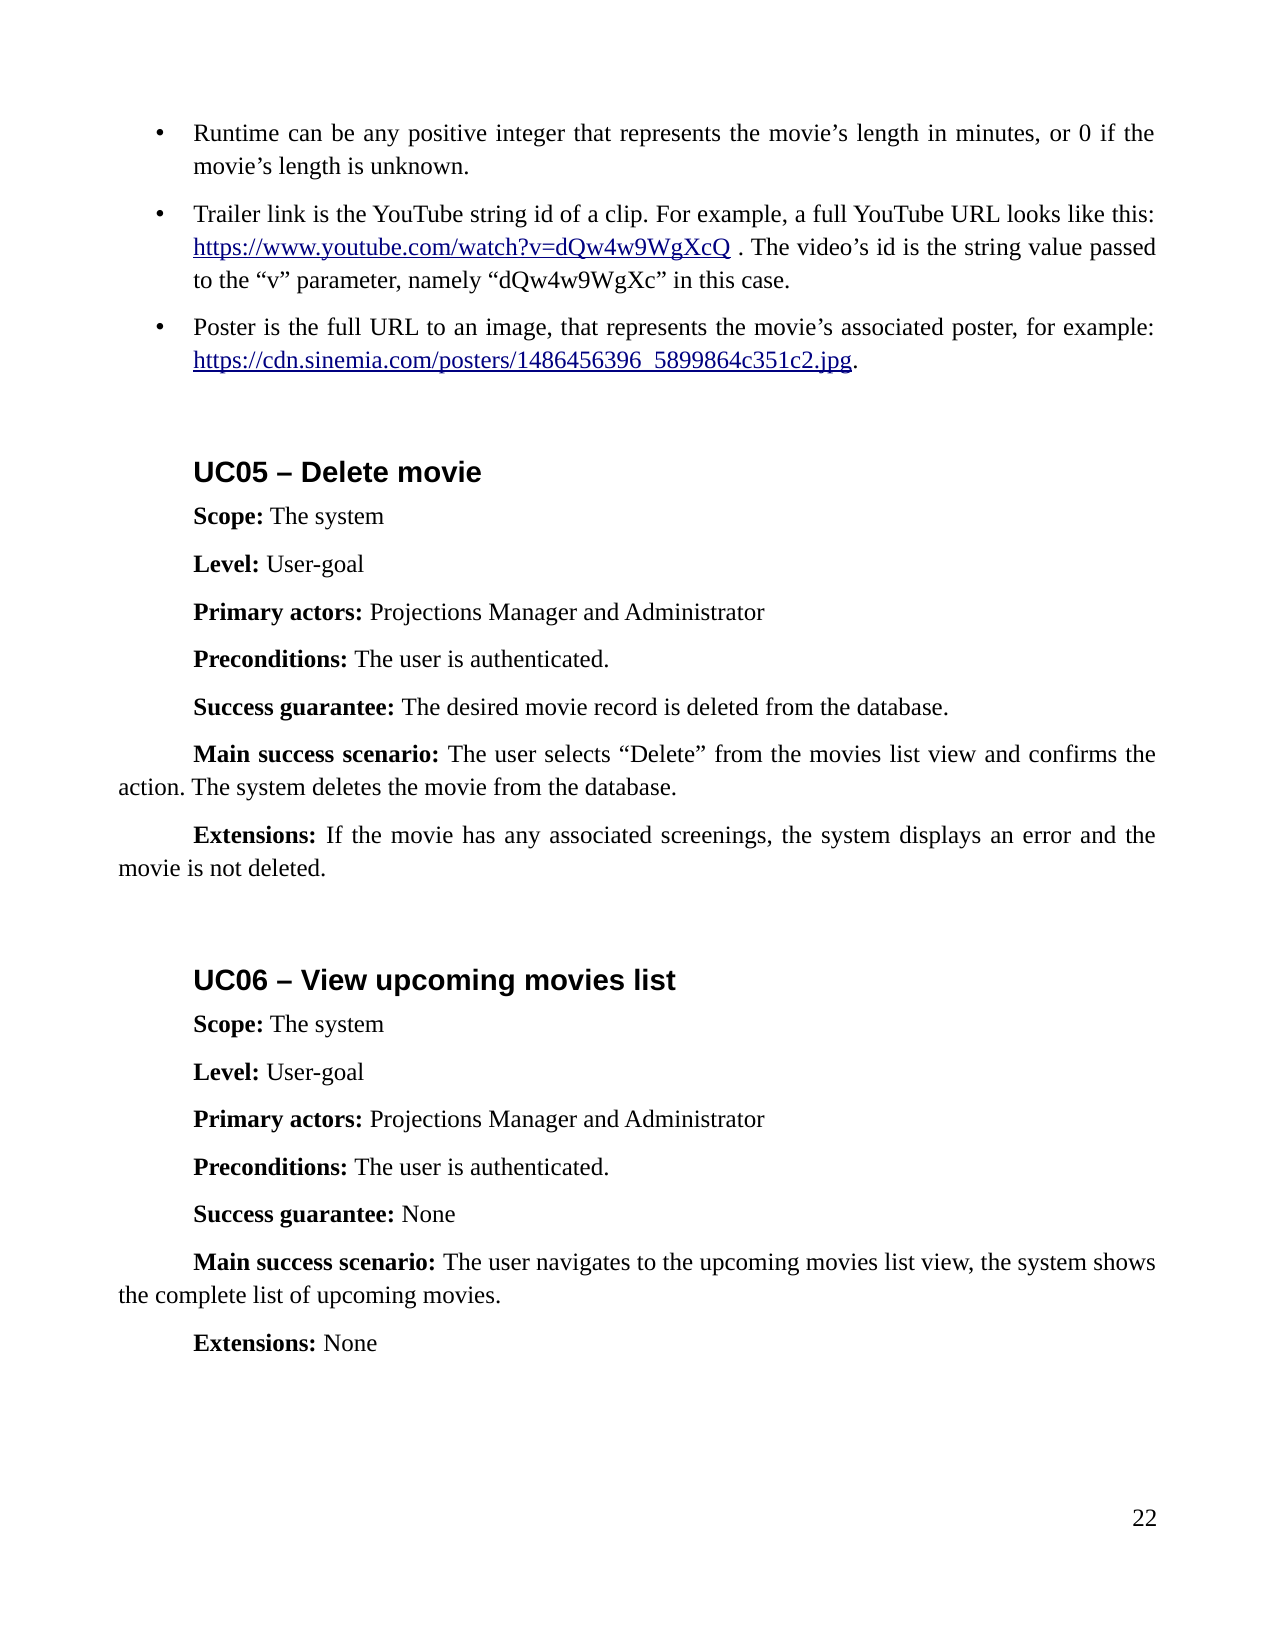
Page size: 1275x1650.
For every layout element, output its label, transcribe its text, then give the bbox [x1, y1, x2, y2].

list Poster is the full URL to an image, that represents the movie’s associated poster, for example: https://cdn.sinemia.com/posters/1486456396_5899864c351c2.jpg. [156, 312, 1157, 374]
text Preconditions: The user is authenticated. [118, 1152, 1157, 1181]
text Scope: The system [118, 1009, 1157, 1038]
subtitle UC05 – Delete movie [118, 455, 1157, 489]
text Main success scenario: The user selects “Delete” from the movies list view and confirms the action. The system deletes the movie from the database. [118, 739, 1157, 801]
list Runtime can be any positive integer that represents the movie’s length in minutes, or 0 if the movie’s length is unknown. [156, 118, 1157, 180]
text Extensions: If the movie has any associated screenings, the system displays an error and the movie is not deleted. [118, 820, 1157, 882]
text Primary actors: Projections Manager and Administrator [118, 1104, 1157, 1133]
text Preconditions: The user is authenticated. [118, 644, 1157, 673]
text Primary actors: Projections Manager and Administrator [118, 597, 1157, 625]
list Trailer link is the YouTube string id of a clip. For example, a full YouTube URL looks like this: https://www.youtube.com/watch?v=dQw4w9WgXcQ . The video’s id is the string value passed to the “v” parameter, namely “dQw4w9WgXc” in this case. [156, 199, 1157, 293]
text Success guarantee: The desired movie record is deleted from the database. [118, 692, 1157, 721]
text Level: User-goal [118, 549, 1157, 578]
text Success guarantee: None [118, 1199, 1157, 1228]
text Level: User-goal [118, 1057, 1157, 1086]
subtitle UC06 – View upcoming movies list [118, 963, 1157, 997]
text Main success scenario: The user navigates to the upcoming movies list view, the system shows the complete list of upcoming movies. [118, 1247, 1157, 1309]
text Extensions: None [118, 1328, 1157, 1357]
text Scope: The system [118, 501, 1157, 530]
